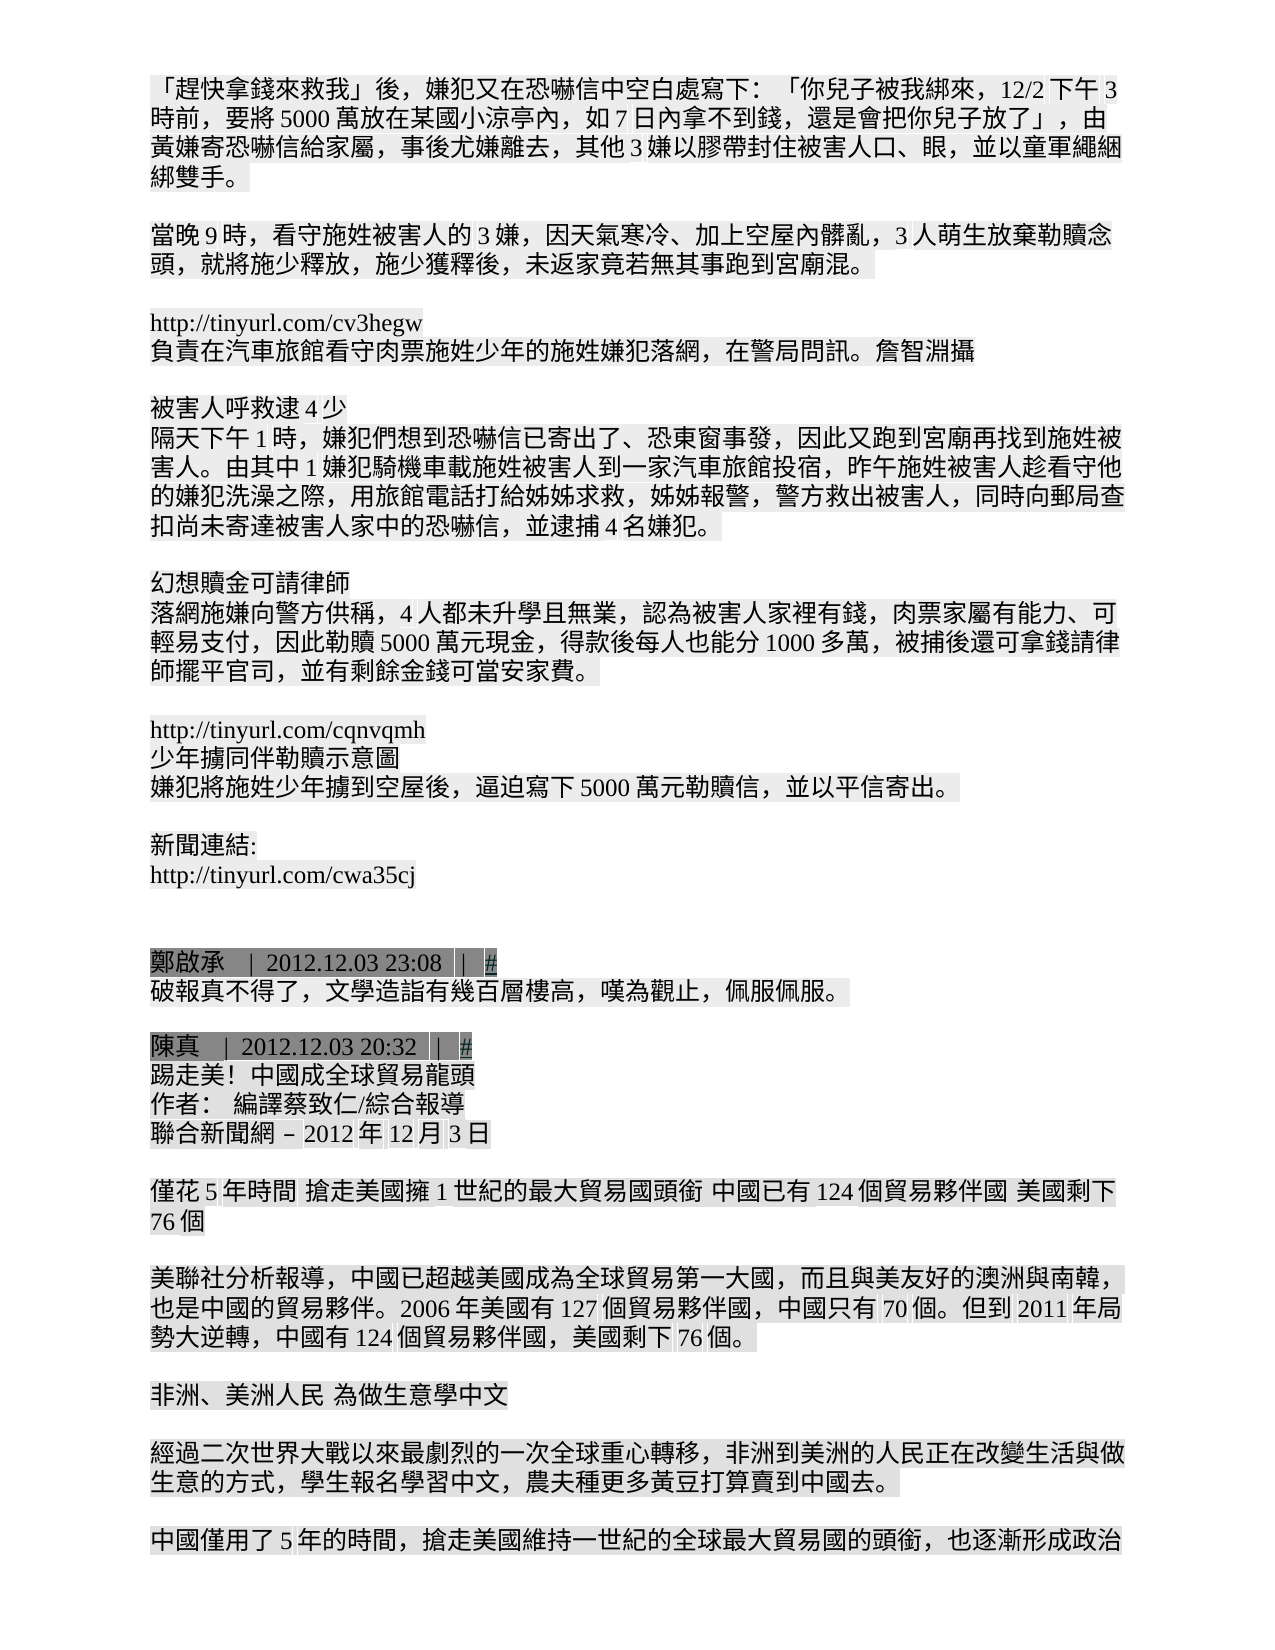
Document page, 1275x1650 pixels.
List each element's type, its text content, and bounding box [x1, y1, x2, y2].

text 陳真 | 2012.12.03 20:32 | # [150, 1032, 1125, 1061]
text 踢走美！中國成全球貿易龍頭 作者： 編譯蔡致仁/綜合報導 聯合新聞網 – 2012年12月3日 僅花5年時間 搶走美國擁1世紀的最大貿易國頭銜 中國已有124個貿易夥伴國 美國剩下76個 美聯社分析報導，中國已超越美國成為全球貿易第一大國，而且與美友好的澳洲與南韓，也是中國的貿易夥伴。2006年美國有127個貿易夥伴國，中國只有70個。但到2011年局勢大逆轉，中國有124個貿易夥伴國，美國剩下76個。 非洲、美洲人民 為做生意學中文 經過二次世界大戰以來最劇烈的一次全球重心轉移，非洲到美洲的人民正在改變生活與做生意的方式，學生報名學習中文，農夫種更多黃豆打算賣到中國去。 中國僅用了5年的時間，搶走美國維持一世紀的全球最大貿易國的頭銜，也逐漸形成政治 [150, 1061, 1125, 1555]
text 鄭啟承 | 2012.12.03 23:08 | # [150, 948, 1125, 977]
text 破報真不得了，文學造詣有幾百層樓高，嘆為觀止，佩服佩服。 [150, 977, 1125, 1007]
text 插播一則新聞，有點像某部電影的劇情。 啟承 ------------------ 綁匪寄平信 肉票到家信未到 15歲綁14歲 「拿不到錢還是會放人」 蘋果日報 2012.12.03 【詹智淵╱彰化報導】彰化一名14歲國三生，因家境好，身上常有上萬元零用金，遭4名15歲同校畢業認識的學長恐嚇帶到空屋，逼少年寫下勒贖5000萬元恐嚇信後以平信寄回家，但看守少年的3嫌犯放棄擄人計劃，而釋放少年，且隔天害怕東窗事發，再找到少年帶到汽車旅館拘禁，少年趁機打電話求救，警獲報昨救出肉票，逮捕4嫌，並在郵局查扣尚未寄達被害人家中的恐嚇信。全案依擄人勒贖罪嫌送辦。 鹿港警分局偵查隊長曾煥東表示，這件擄人案好笑的是，這4名嫌犯在恐嚇信中竟說「如7日內拿不到錢，還是會把你兒子放了。」從來沒看過這麼離譜恐嚇勒贖信。 http://tinyurl.com/cpnqkmt 被害施姓少年被拘禁在汽車旅館內，趁機打電話向家人求救。詹智淵攝 出手闊綽同儕覬覦 警方指出，被擄施姓少年（14歲）家中開設紡織廠，是家中獨子，平日出手闊綽，身上隨時帶有上萬元零用錢，喜好在校花錢當老大，請同學吃喝，並且在住家附近宮廟與陣頭友人廝混。引起同校今年畢業的2名施姓、黃姓及尤姓學長等4名少年（都15歲）覬覦，共同策劃綁架，上周五下午2時，由嫌犯3人在施姓少年住家附近堵到人後，恐嚇說「你要乖乖配合，不然要打斷你的手腳」，帶往一處空屋拘禁，並準備膠帶、童軍繩。 尤嫌趕來會合後，先恐嚇施姓被害人寫下恐嚇信，內容為「爸爸我是你兒子施XX」、「趕快拿錢來救我」後，嫌犯又在恐嚇信中空白處寫下：「你兒子被我綁來，12/2下午3時前，要將5000萬放在某國小涼亭內，如7日內拿不到錢，還是會把你兒子放了」，由黃嫌寄恐嚇信給家屬，事後尤嫌離去，其他3嫌以膠帶封住被害人口、眼，並以童軍繩綑綁雙手。 當晚9時，看守施姓被害人的3嫌，因天氣寒冷、加上空屋內髒亂，3人萌生放棄勒贖念頭，就將施少釋放，施少獲釋後，未返家竟若無其事跑到宮廟混。 http://tinyurl.com/cv3hegw 負責在汽車旅館看守肉票施姓少年的施姓嫌犯落網，在警局問訊。詹智淵攝 被害人呼救逮4少 隔天下午1時，嫌犯們想到恐嚇信已寄出了、恐東窗事發，因此又跑到宮廟再找到施姓被害人。由其中1嫌犯騎機車載施姓被害人到一家汽車旅館投宿，昨午施姓被害人趁看守他的嫌犯洗澡之際，用旅館電話打給姊姊求救，姊姊報警，警方救出被害人，同時向郵局查扣尚未寄達被害人家中的恐嚇信，並逮捕4名嫌犯。 幻想贖金可請律師 落網施嫌向警方供稱，4人都未升學且無業，認為被害人家裡有錢，肉票家屬有能力、可輕易支付，因此勒贖5000萬元現金，得款後每人也能分1000多萬，被捕後還可拿錢請律師擺平官司，並有剩餘金錢可當安家費。 http://tinyurl.com/cqnvqmh 少年擄同伴勒贖示意圖 嫌犯將施姓少年擄到空屋後，逼迫寫下5000萬元勒贖信，並以平信寄出。 新聞連結: http://tinyurl.com/cwa35cj [150, 75, 1125, 889]
